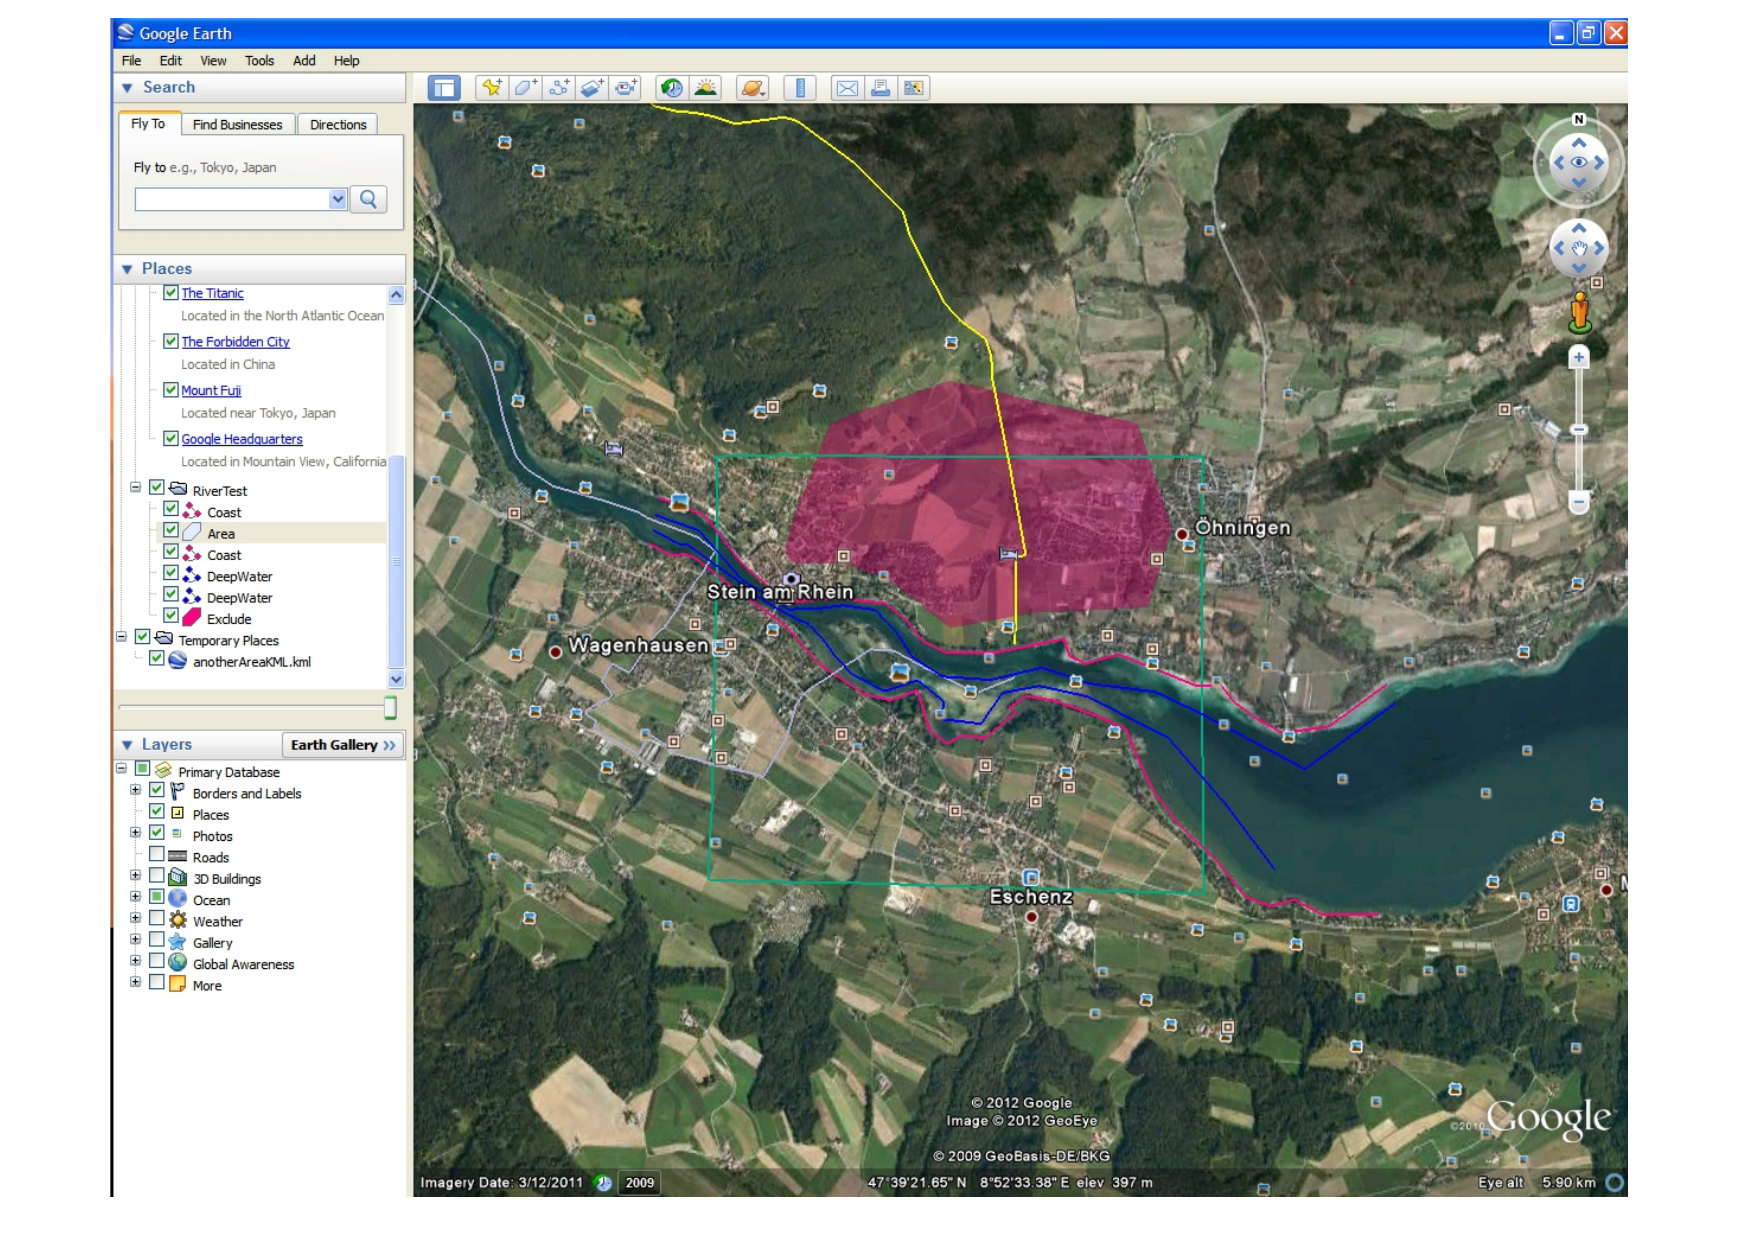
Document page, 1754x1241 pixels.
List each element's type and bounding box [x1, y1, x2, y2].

picture [110, 18, 1628, 1197]
